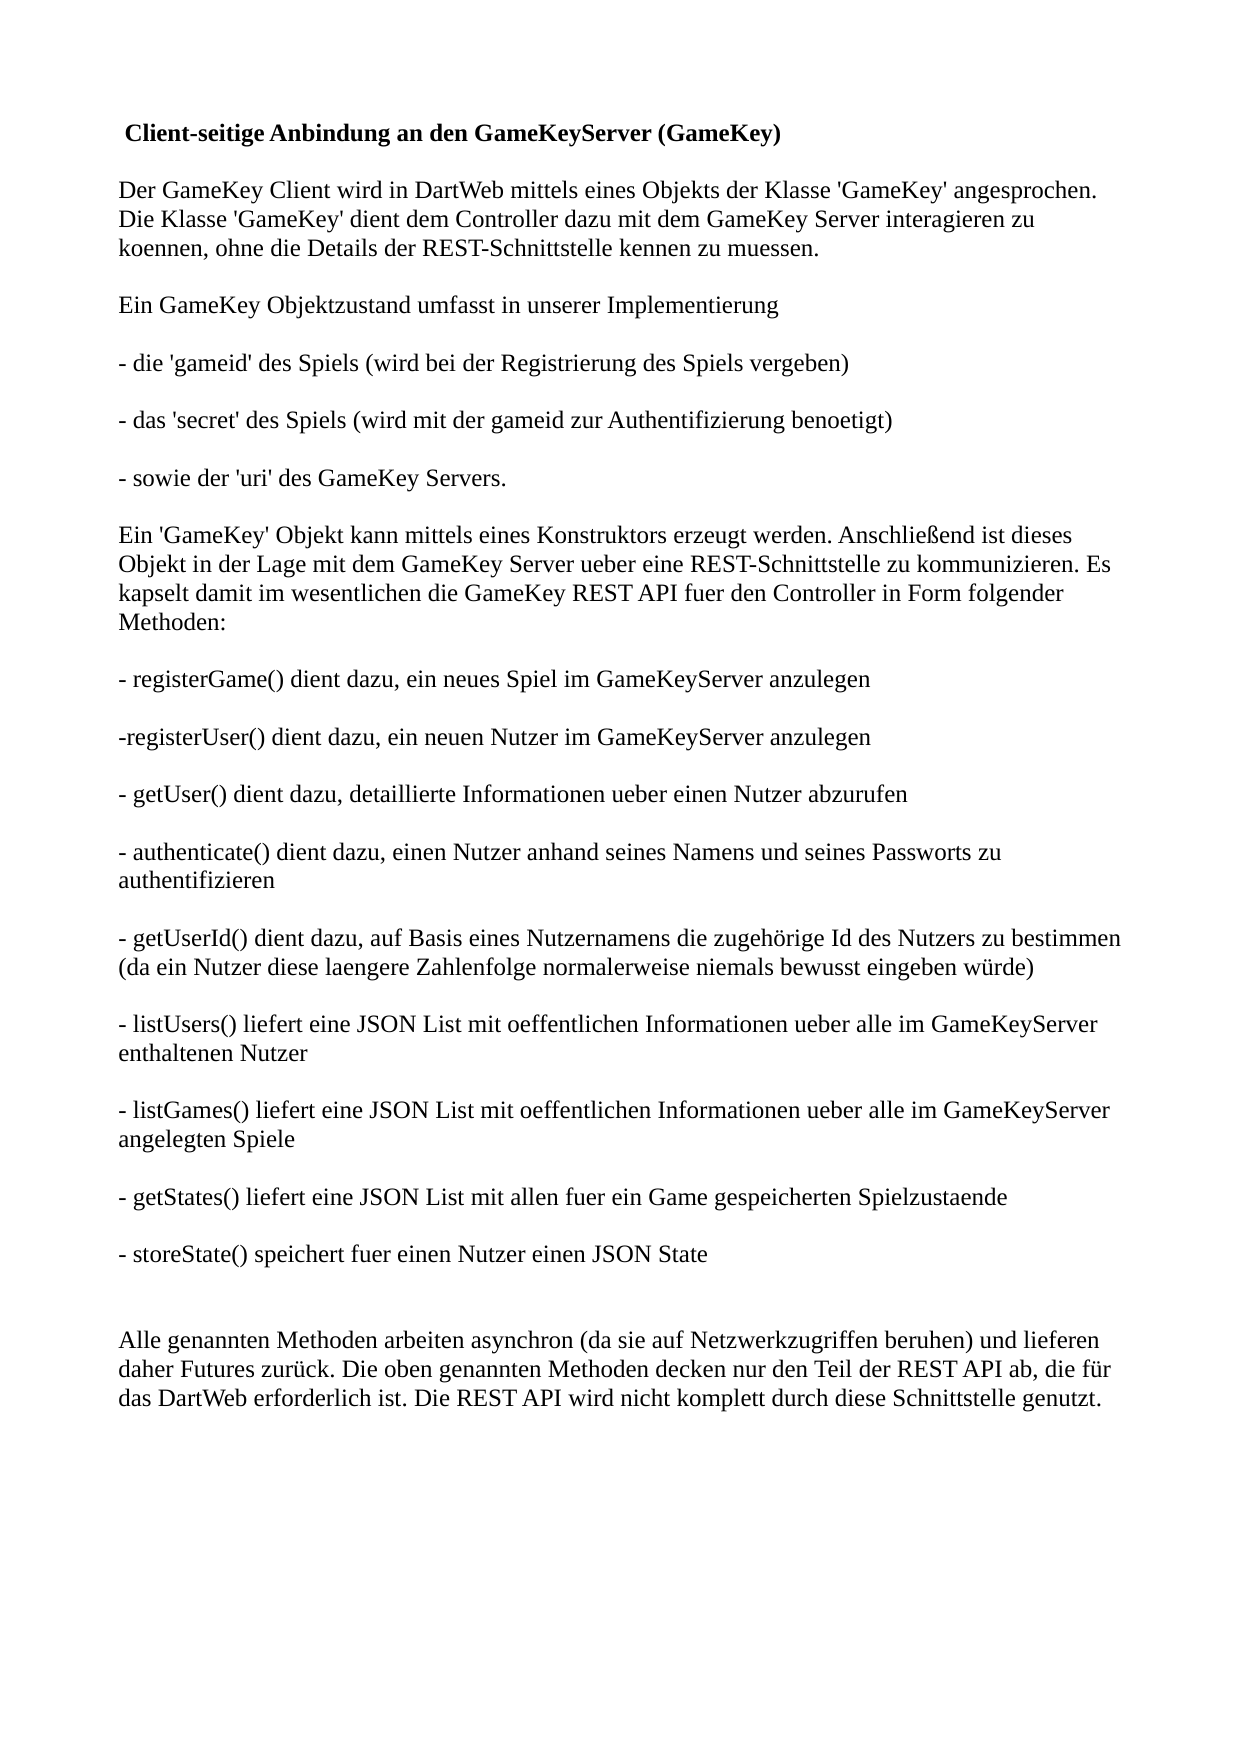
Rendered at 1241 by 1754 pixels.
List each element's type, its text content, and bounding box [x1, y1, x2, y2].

text - getUser() dient dazu, detaillierte Informationen ueber einen Nutzer abzurufen [118, 779, 1122, 808]
text - sowie der 'uri' des GameKey Servers. [118, 463, 1122, 492]
text - listUsers() liefert eine JSON List mit oeffentlichen Informationen ueber alle im GameKeyServer enthaltenen Nutzer [118, 1009, 1122, 1067]
text - die 'gameid' des Spiels (wird bei der Registrierung des Spiels vergeben) [118, 348, 1122, 377]
text Ein GameKey Objektzustand umfasst in unserer Implementierung [118, 291, 1122, 319]
text -registerUser() dient dazu, ein neuen Nutzer im GameKeyServer anzulegen [118, 722, 1122, 751]
text - authenticate() dient dazu, einen Nutzer anhand seines Namens und seines Passworts zu authentifizieren [118, 837, 1122, 894]
text angelegten Spiele [118, 1124, 1122, 1153]
text - das 'secret' des Spiels (wird mit der gameid zur Authentifizierung benoetigt) [118, 406, 1122, 434]
text Client-seitige Anbindung an den GameKeyServer (GameKey) [118, 118, 1122, 147]
text - registerGame() dient dazu, ein neues Spiel im GameKeyServer anzulegen [118, 664, 1122, 693]
text Alle genannten Methoden arbeiten asynchron (da sie auf Netzwerkzugriffen beruhen) und lieferen daher Futures zurück. Die oben genannten Methoden decken nur den Teil der REST API ab, die für das DartWeb erforderlich ist. Die REST API wird nicht komplett durch diese Schnittstelle genutzt. [118, 1326, 1122, 1412]
text - getStates() liefert eine JSON List mit allen fuer ein Game gespeicherten Spielzustaende [118, 1182, 1122, 1211]
text - getUserId() dient dazu, auf Basis eines Nutzernamens die zugehörige Id des Nutzers zu bestimmen (da ein Nutzer diese laengere Zahlenfolge normalerweise niemals bewusst eingeben würde) [118, 923, 1122, 981]
text Der GameKey Client wird in DartWeb mittels eines Objekts der Klasse 'GameKey' angesprochen. Die Klasse 'GameKey' dient dem Controller dazu mit dem GameKey Server interagieren zu koennen, ohne die Details der REST-Schnittstelle kennen zu muessen. [118, 176, 1122, 262]
text - storeState() speichert fuer einen Nutzer einen JSON State [118, 1239, 1122, 1268]
text Ein 'GameKey' Objekt kann mittels eines Konstruktors erzeugt werden. Anschließend ist dieses Objekt in der Lage mit dem GameKey Server ueber eine REST-Schnittstelle zu kommunizieren. Es kapselt damit im wesentlichen die GameKey REST API fuer den Controller in Form folgender Methoden: [118, 521, 1122, 636]
text - listGames() liefert eine JSON List mit oeffentlichen Informationen ueber alle im GameKeyServer [118, 1096, 1122, 1124]
